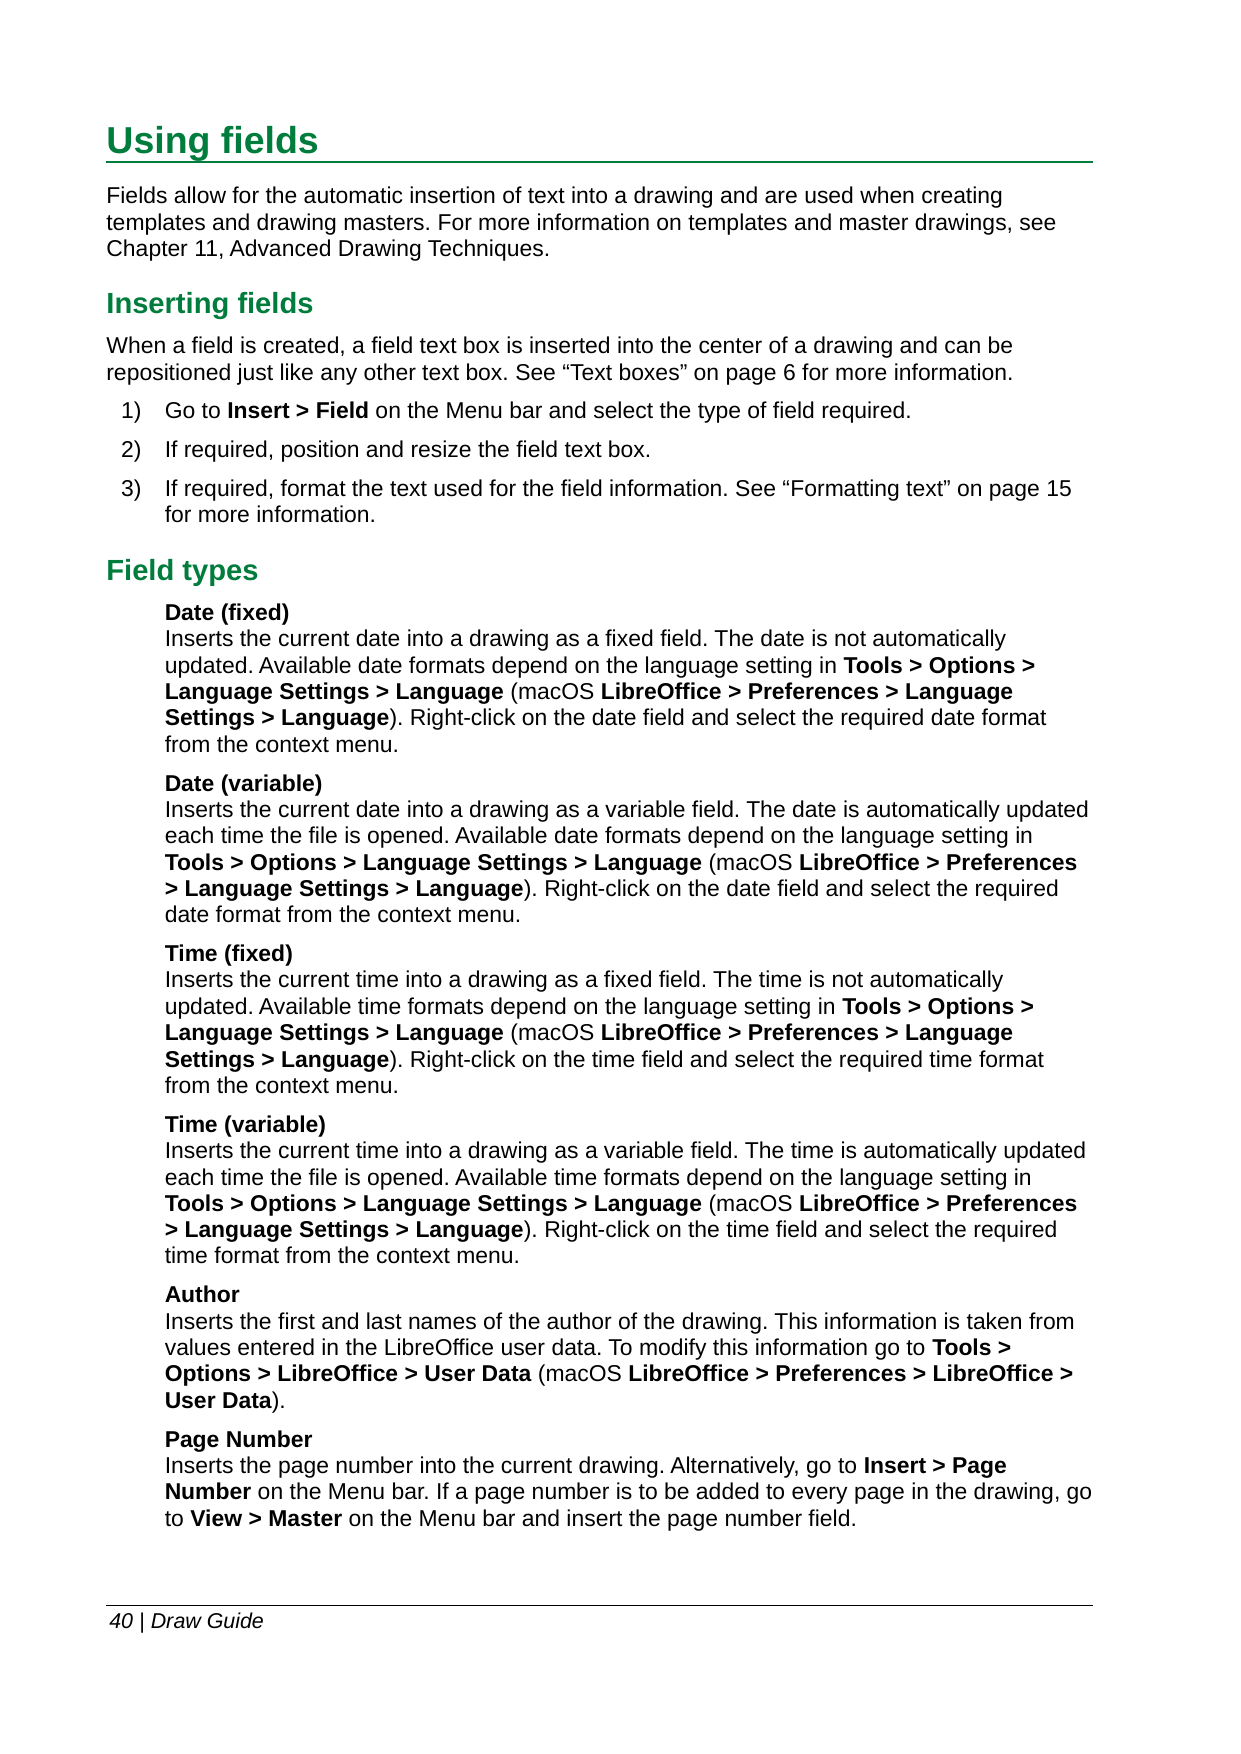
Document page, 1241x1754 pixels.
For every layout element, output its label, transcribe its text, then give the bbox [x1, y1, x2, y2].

list If required, position and resize the field text box. [121, 436, 1093, 463]
list If required, format the text used for the field information. See “Formatting text” on page 15 for more information. [121, 475, 1093, 528]
text Inserts the current date into a drawing as a variable field. The date is automatically updated each time the file is opened. Available date formats depend on the language setting in Tools > Options > Language Settings > Language (macOS LibreOffice > Preferences > Language Settings > Language). Right-click on the date field and select the required date format from the context menu. [164, 796, 1093, 928]
subtitle Field types [106, 553, 1093, 586]
subtitle Using fields [106, 118, 1093, 161]
text Date (variable) [164, 769, 1093, 796]
text Date (fixed) [164, 599, 1093, 625]
text Inserts the current time into a drawing as a fixed field. The time is not automatically updated. Available time formats depend on the language setting in Tools > Options > Language Settings > Language (macOS LibreOffice > Preferences > Language Settings > Language). Right-click on the time field and select the required time format from the context menu. [164, 966, 1093, 1098]
list Go to Insert > Field on the Menu bar and select the type of field required. [121, 397, 1093, 424]
text When a field is created, a field text box is inserted into the center of a drawing and can be repositioned just like any other text box. See “Text boxes” on page 6 for more information. [106, 332, 1093, 385]
text Time (variable) [164, 1111, 1093, 1137]
text Author [164, 1281, 1093, 1308]
text Inserts the page number into the current drawing. Alternatively, go to Insert > Page Number on the Menu bar. If a page number is to be added to every page in the drawing, go to View > Master on the Menu bar and insert the page number field. [164, 1452, 1093, 1531]
text Page Number [164, 1426, 1093, 1452]
subtitle Inserting fields [106, 286, 1093, 320]
text Inserts the first and last names of the author of the drawing. This information is taken from values entered in the LibreOffice user data. To modify this information go to Tools > Options > LibreOffice > User Data (macOS LibreOffice > Preferences > LibreOffice > User Data). [164, 1308, 1093, 1413]
text Fields allow for the automatic insertion of text into a drawing and are used when creating templates and drawing masters. For more information on templates and master drawings, see Chapter 11, Advanced Drawing Techniques. [106, 182, 1093, 261]
text Inserts the current time into a drawing as a variable field. The time is automatically updated each time the file is opened. Available time formats depend on the language setting in Tools > Options > Language Settings > Language (macOS LibreOffice > Preferences > Language Settings > Language). Right-click on the time field and select the required time format from the context menu. [164, 1137, 1093, 1269]
text Inserts the current date into a drawing as a fixed field. The date is not automatically updated. Available date formats depend on the language setting in Tools > Options > Language Settings > Language (macOS LibreOffice > Preferences > Language Settings > Language). Right-click on the date field and select the required date format from the context menu. [164, 625, 1093, 757]
text Time (fixed) [164, 940, 1093, 966]
